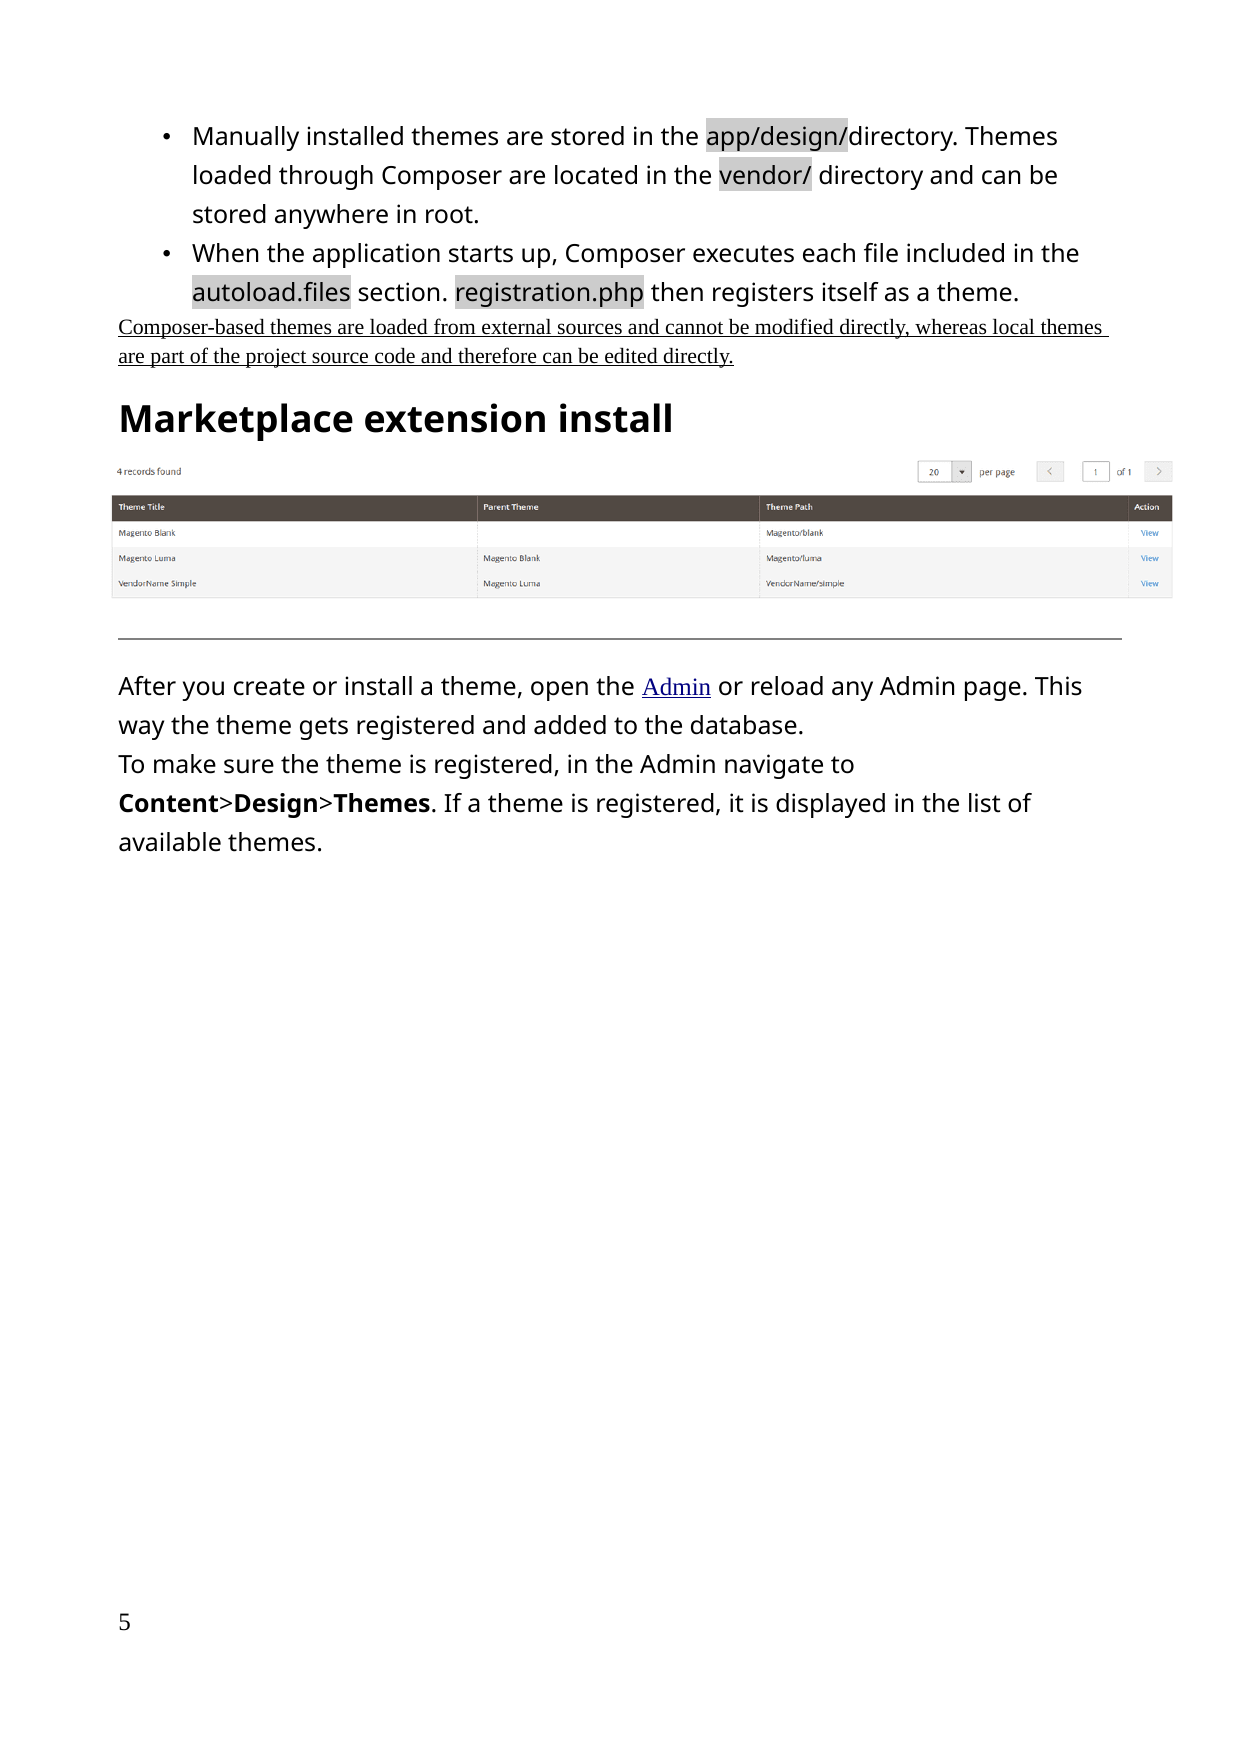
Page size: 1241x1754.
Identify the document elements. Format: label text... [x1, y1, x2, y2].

subtitle Marketplace extension install [118, 393, 1122, 444]
list Manually installed themes are stored in the app/design/directory. Themes loaded through Composer are located in the vendor/ directory and can be stored anywhere in root. [162, 118, 1122, 231]
text After you create or install a theme, open the Admin or reload any Admin page. This way the theme gets registered and added to the database. [118, 668, 1122, 742]
picture [101, 451, 1183, 629]
text To make sure the theme is registered, in the Admin navigate to Content>Design>Themes. If a theme is registered, it is displayed in the list of available themes. [118, 747, 1122, 859]
list When the application starts up, Composer executes each file included in the autoload.files section. registration.php then registers itself as a theme. [162, 236, 1122, 309]
text Composer-based themes are loaded from external sources and cannot be modified directly, whereas local themes are part of the project source code and therefore can be edited directly. [118, 314, 1122, 368]
